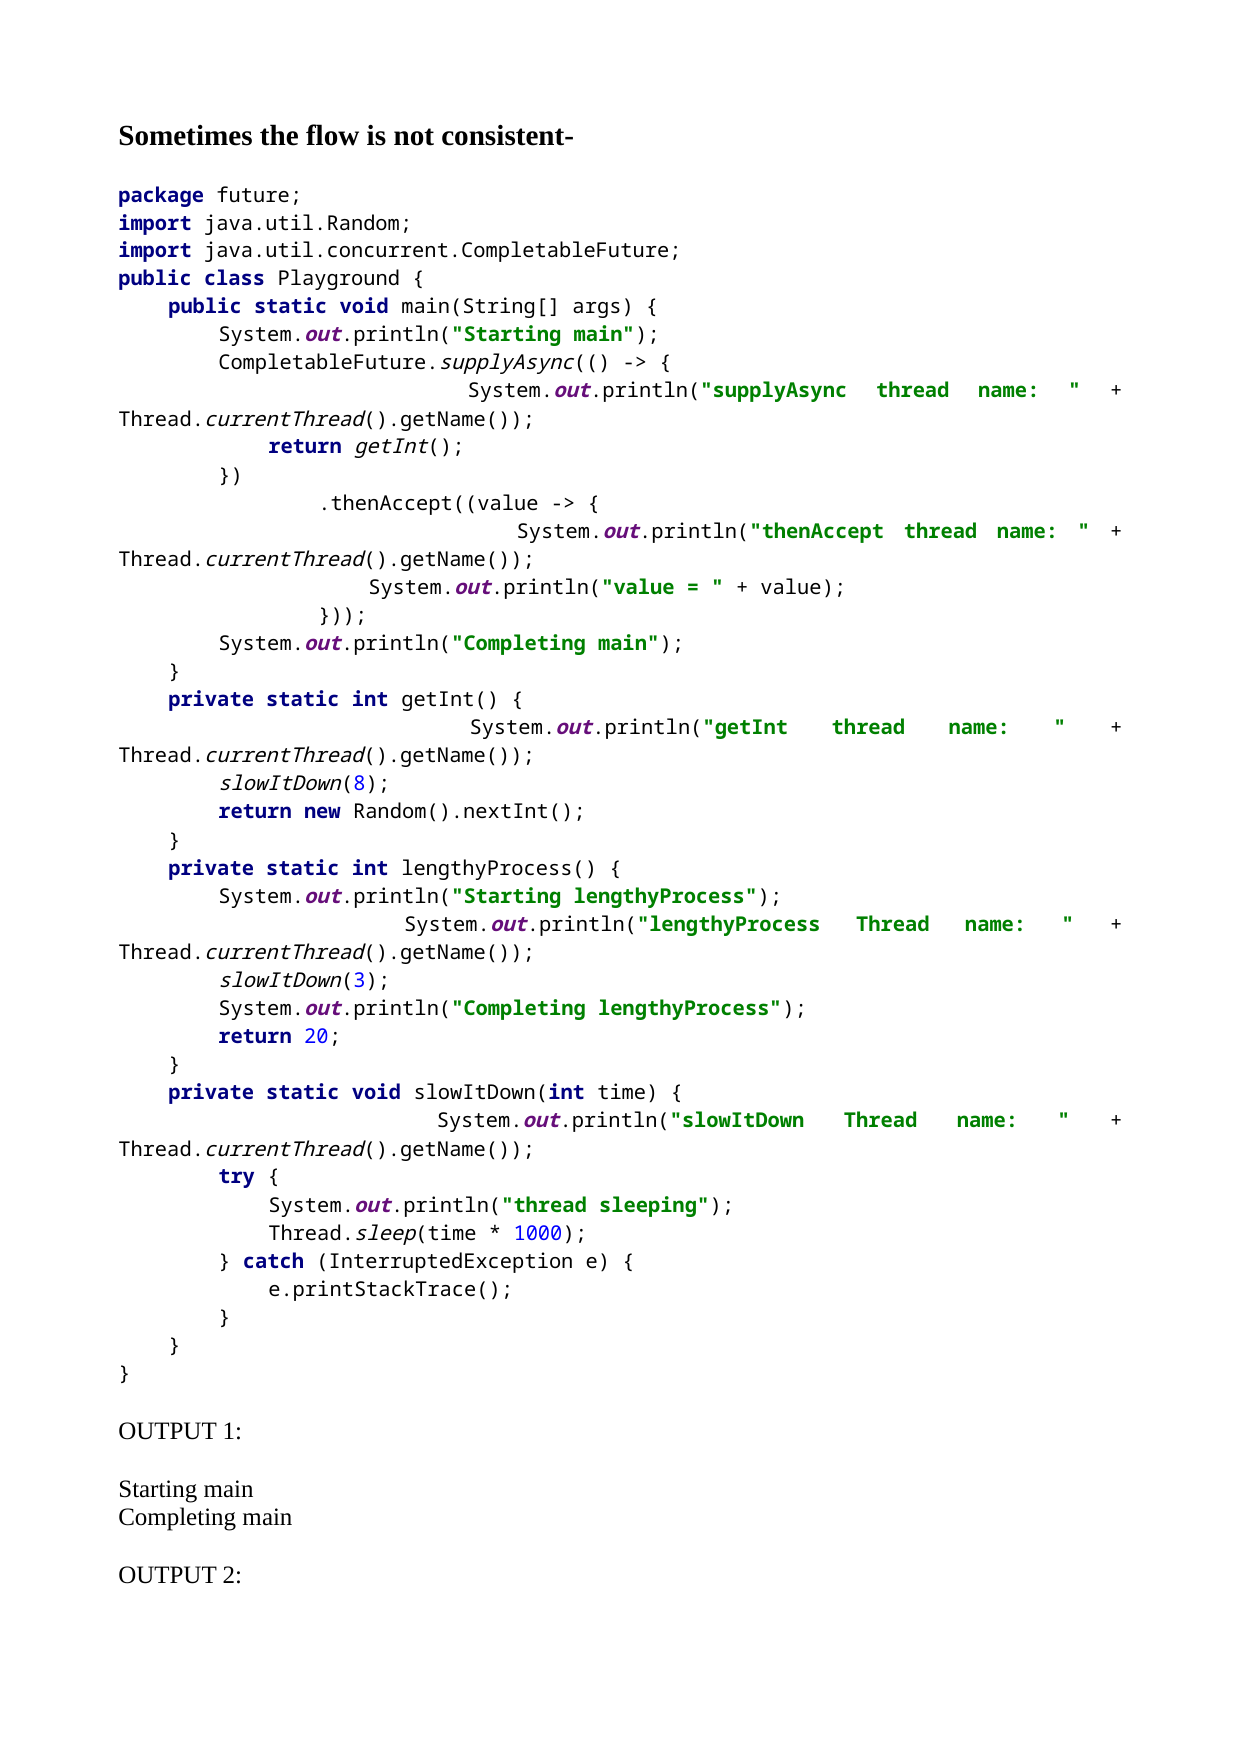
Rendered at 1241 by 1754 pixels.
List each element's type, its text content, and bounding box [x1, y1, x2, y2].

text return getInt(); [118, 432, 1122, 460]
text public static void main(String[] args) { [118, 292, 1122, 320]
text } [118, 1331, 1122, 1359]
text } [118, 1050, 1122, 1078]
text Thread.sleep(time * 1000); [118, 1218, 1122, 1246]
text System.out.println("supplyAsync thread name: " + Thread.currentThread().getName()); [118, 376, 1122, 432]
text System.out.println("thenAccept thread name: " + Thread.currentThread().getName()); [118, 516, 1122, 572]
text System.out.println("slowItDown Thread name: " + Thread.currentThread().getName()); [118, 1106, 1122, 1162]
text } [118, 825, 1122, 853]
text System.out.println("Starting lengthyProcess"); [118, 881, 1122, 909]
text System.out.println("thread sleeping"); [118, 1190, 1122, 1218]
text CompletableFuture.supplyAsync(() -> { [118, 348, 1122, 376]
text OUTPUT 1: [118, 1416, 1122, 1445]
text System.out.println("Starting main"); [118, 320, 1122, 348]
text import java.util.Random; [118, 208, 1122, 236]
text slowItDown(3); [118, 965, 1122, 993]
text System.out.println("value = " + value); [118, 572, 1122, 600]
text public class Playground { [118, 264, 1122, 292]
text Completing main [118, 1502, 1122, 1531]
text import java.util.concurrent.CompletableFuture; [118, 236, 1122, 264]
text })); [118, 600, 1122, 628]
text try { [118, 1162, 1122, 1190]
text }) [118, 460, 1122, 488]
text } [118, 657, 1122, 685]
text System.out.println("lengthyProcess Thread name: " + Thread.currentThread().getName()); [118, 909, 1122, 965]
text Sometimes the flow is not consistent- [118, 118, 1122, 152]
text } [118, 1303, 1122, 1331]
text private static int getInt() { [118, 685, 1122, 713]
text } [118, 1359, 1122, 1387]
text package future; [118, 180, 1122, 208]
text return new Random().nextInt(); [118, 797, 1122, 825]
text return 20; [118, 1022, 1122, 1050]
text slowItDown(8); [118, 769, 1122, 797]
text OUTPUT 2: [118, 1560, 1122, 1589]
text } catch (InterruptedException e) { [118, 1246, 1122, 1274]
text private static int lengthyProcess() { [118, 853, 1122, 881]
text System.out.println("getInt thread name: " + Thread.currentThread().getName()); [118, 713, 1122, 769]
text System.out.println("Completing main"); [118, 628, 1122, 657]
text Starting main [118, 1474, 1122, 1502]
text .thenAccept((value -> { [118, 488, 1122, 516]
text System.out.println("Completing lengthyProcess"); [118, 993, 1122, 1022]
text private static void slowItDown(int time) { [118, 1078, 1122, 1106]
text e.printStackTrace(); [118, 1274, 1122, 1303]
